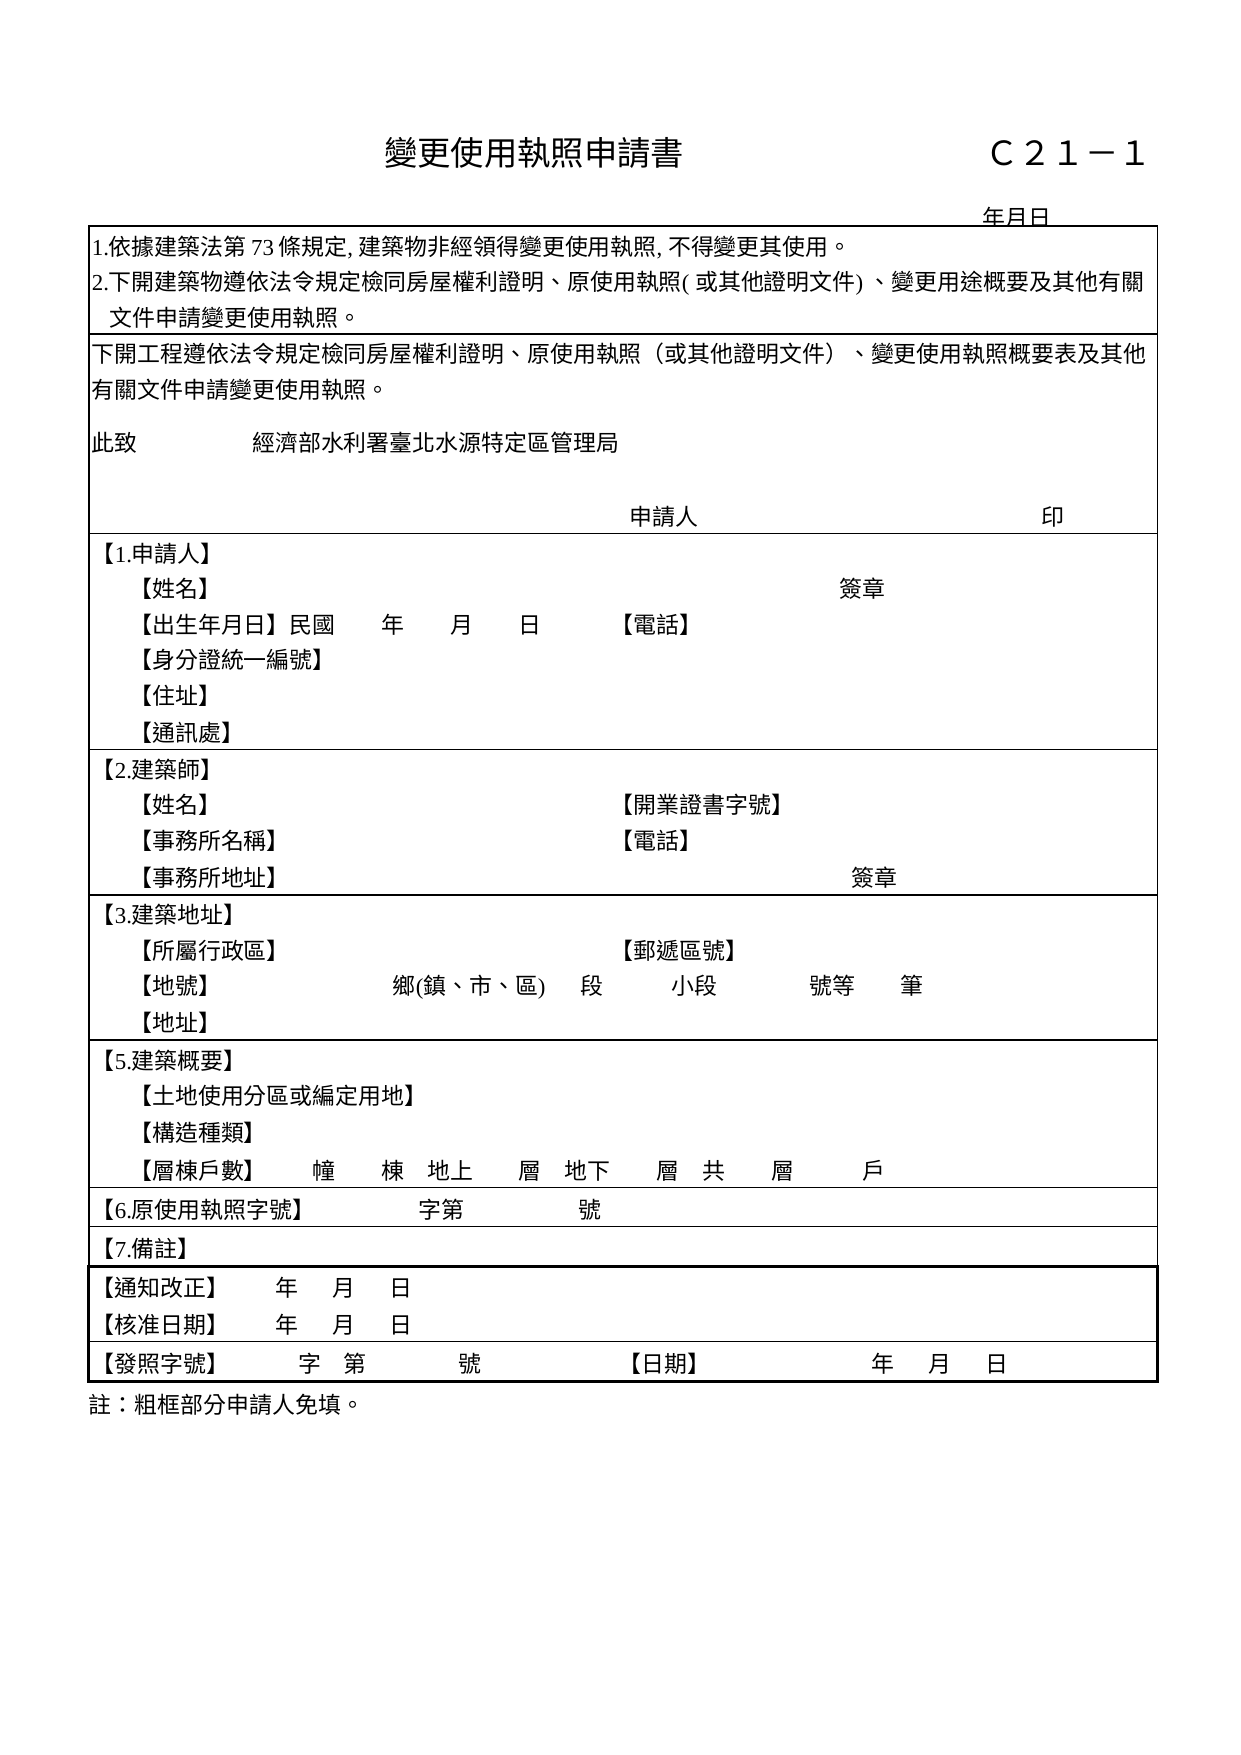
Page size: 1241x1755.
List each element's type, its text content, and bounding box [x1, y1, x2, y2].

text 註：粗框部分申請人免填。 [89, 1383, 1152, 1421]
table_header 變更使用執照申請書 [89, 127, 979, 225]
table_cell 【3.建築地址】 【所屬行政區】 【郵遞區號】 【地號】 鄉(鎮、市、區) 段 小段 號等 筆 【地址】 [90, 896, 1157, 1039]
table_cell 【6.原使用執照字號】 字第 號 [90, 1188, 1157, 1226]
table_cell 年月日 [979, 200, 1157, 225]
table_cell 【2.建築師】 【姓名】 【開業證書字號】 【事務所名稱】 【電話】 【事務所地址】 簽章 [90, 750, 1157, 894]
table_cell 下開工程遵依法令規定檢同房屋權利證明、原使用執照（或其他證明文件）、變更使用執照概要表及其他有關文件申請變更使用執照。 此致 經濟部水利署臺北水源特定區管理局 申請人 印 [90, 335, 1157, 532]
table_cell 【1.申請人】 【姓名】 簽章 【出生年月日】民國 年 月 日 【電話】 【身分證統一編號】 【住址】 【通訊處】 [90, 534, 1157, 749]
table_cell 【7.備註】 [90, 1227, 1157, 1265]
table_cell 【通知改正】 年 月 日 【核准日期】 年 月 日 [90, 1268, 1156, 1341]
table_cell 【發照字號】 字 第 號 【日期】 年 月 日 [90, 1342, 1156, 1380]
table_cell 1.依據建築法第73條規定, 建築物非經領得變更使用執照, 不得變更其使用。 2.下開建築物遵依法令規定檢同房屋權利證明、原使用執照( 或其他證明文件) 、變更用途概要及其他有關文件申請變更使用執照。 [90, 227, 1157, 333]
table_cell 【5.建築概要】 【土地使用分區或編定用地】 【構造種類】 【層棟戶數】 幢 棟 地上 層 地下 層 共 層 戶 [90, 1041, 1157, 1187]
table_header Ｃ２１－１ [979, 127, 1157, 200]
